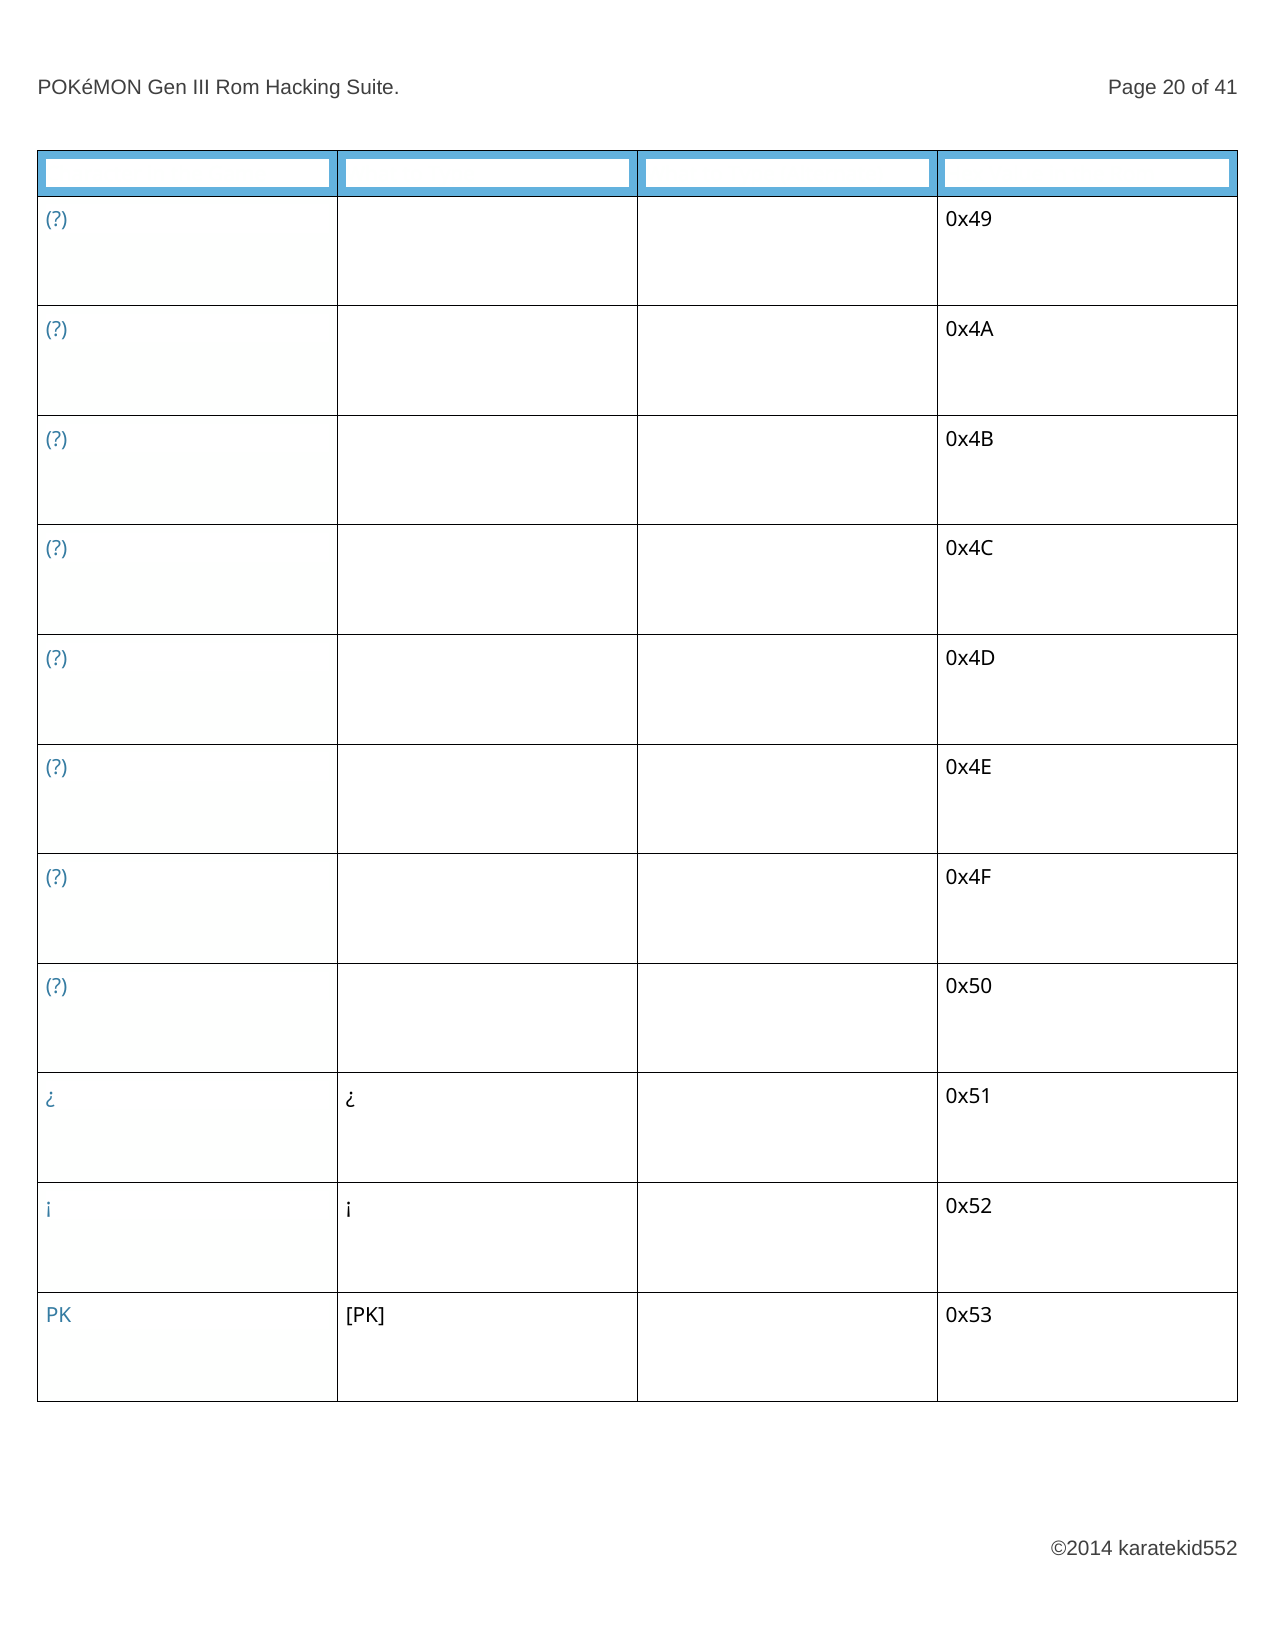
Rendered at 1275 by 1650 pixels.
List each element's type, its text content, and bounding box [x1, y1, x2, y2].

table_cell (?) [38, 525, 337, 634]
table_cell [638, 525, 937, 634]
table_cell (?) [38, 197, 337, 305]
table_cell [338, 964, 637, 1072]
table_cell [638, 416, 937, 524]
table_cell ¡ [338, 1183, 637, 1291]
table_cell [338, 416, 637, 524]
table_cell [338, 854, 637, 963]
table_cell 0x4A [938, 306, 1237, 415]
table_cell (?) [38, 306, 337, 415]
table_cell [638, 197, 937, 305]
table_cell (?) [38, 635, 337, 743]
table_header Hex Value in the Rom [938, 151, 1237, 196]
table_cell ¿ [338, 1073, 637, 1182]
table_header What to Type (Alternate) [638, 151, 937, 196]
table_cell ¡ [38, 1183, 337, 1291]
table_cell [638, 964, 937, 1072]
table_cell 0x4B [938, 416, 1237, 524]
table_cell [638, 745, 937, 853]
table_cell [338, 745, 637, 853]
table_cell [638, 1293, 937, 1401]
table_cell [638, 1073, 937, 1182]
table_cell 0x4F [938, 854, 1237, 963]
table_cell (?) [38, 416, 337, 524]
table_cell 0x50 [938, 964, 1237, 1072]
table_cell ¿ [38, 1073, 337, 1182]
table_cell [338, 306, 637, 415]
table_cell (?) [38, 745, 337, 853]
table_cell 0x52 [938, 1183, 1237, 1291]
table_cell 0x53 [938, 1293, 1237, 1401]
table_cell [PK] [338, 1293, 637, 1401]
table_cell (?) [38, 964, 337, 1072]
table_header Character in the Game [38, 151, 337, 196]
table_cell [638, 635, 937, 743]
table_cell 0x51 [938, 1073, 1237, 1182]
table_cell 0x49 [938, 197, 1237, 305]
table_cell [338, 525, 637, 634]
table_header What to Type [338, 151, 637, 196]
table_cell [338, 197, 637, 305]
table_cell PK [38, 1293, 337, 1401]
table_cell [638, 306, 937, 415]
table_cell [638, 854, 937, 963]
table_cell [638, 1183, 937, 1291]
table_cell 0x4D [938, 635, 1237, 743]
table_cell 0x4C [938, 525, 1237, 634]
table_cell [338, 635, 637, 743]
table_cell 0x4E [938, 745, 1237, 853]
table_cell (?) [38, 854, 337, 963]
